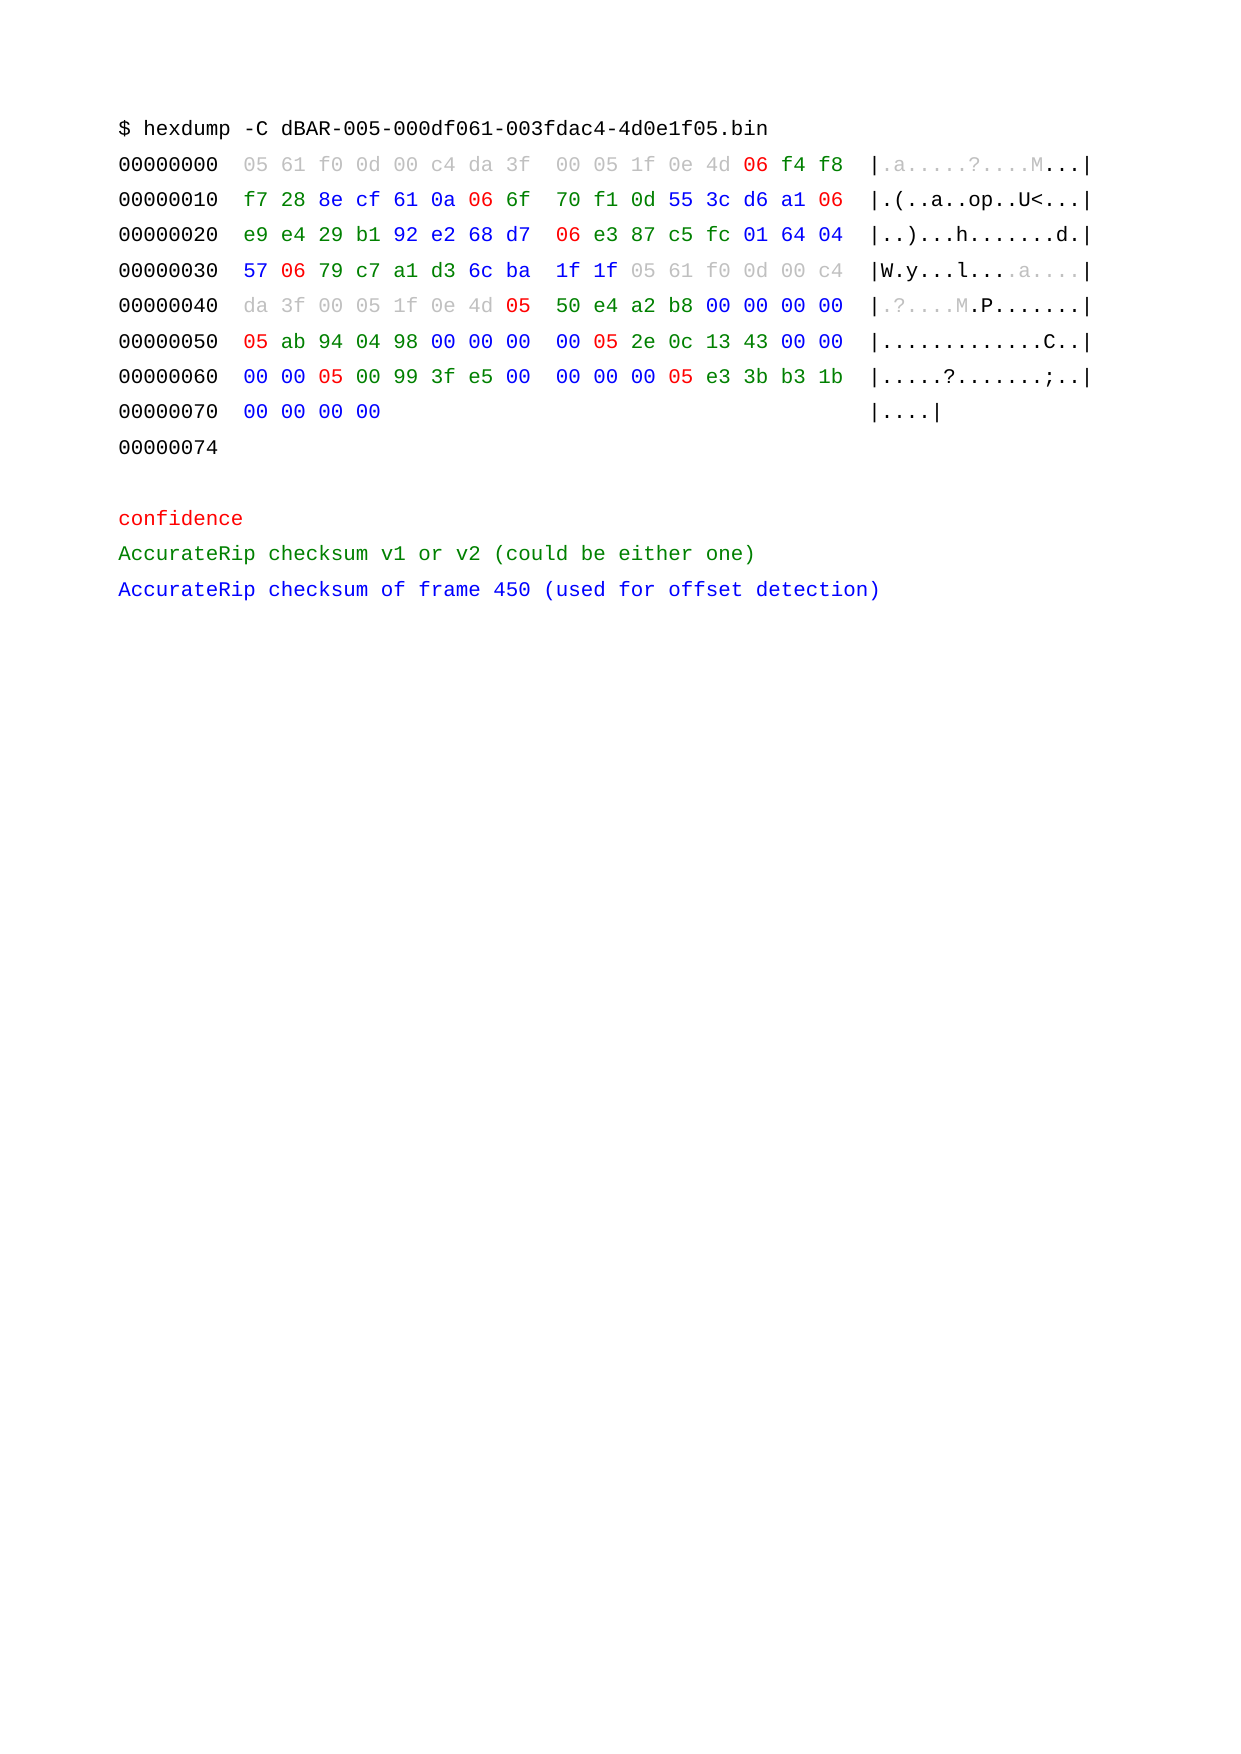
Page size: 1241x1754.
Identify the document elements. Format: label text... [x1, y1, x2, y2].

text confidence [118, 508, 1122, 531]
text 00000050 05 ab 94 04 98 00 00 00 00 05 2e 0c 13 43 00 00 |.............C..| [118, 331, 1122, 354]
text $ hexdump -C dBAR-005-000df061-003fdac4-4d0e1f05.bin [118, 118, 1122, 142]
text AccurateRip checksum of frame 450 (used for offset detection) [118, 578, 1122, 602]
text AccurateRip checksum v1 or v2 (could be either one) [118, 543, 1122, 567]
text 00000000 05 61 f0 0d 00 c4 da 3f 00 05 1f 0e 4d 06 f4 f8 |.a.....?....M...| [118, 153, 1122, 177]
text 00000070 00 00 00 00 |....| [118, 401, 1122, 425]
text 00000010 f7 28 8e cf 61 0a 06 6f 70 f1 0d 55 3c d6 a1 06 |.(..a..op..U<...| [118, 189, 1122, 213]
text 00000030 57 06 79 c7 a1 d3 6c ba 1f 1f 05 61 f0 0d 00 c4 |W.y...l....a....| [118, 260, 1122, 283]
text 00000060 00 00 05 00 99 3f e5 00 00 00 00 05 e3 3b b3 1b |.....?.......;..| [118, 366, 1122, 390]
text 00000040 da 3f 00 05 1f 0e 4d 05 50 e4 a2 b8 00 00 00 00 |.?....M.P.......| [118, 295, 1122, 319]
text 00000074 [118, 437, 1122, 461]
text 00000020 e9 e4 29 b1 92 e2 68 d7 06 e3 87 c5 fc 01 64 04 |..)...h.......d.| [118, 224, 1122, 248]
